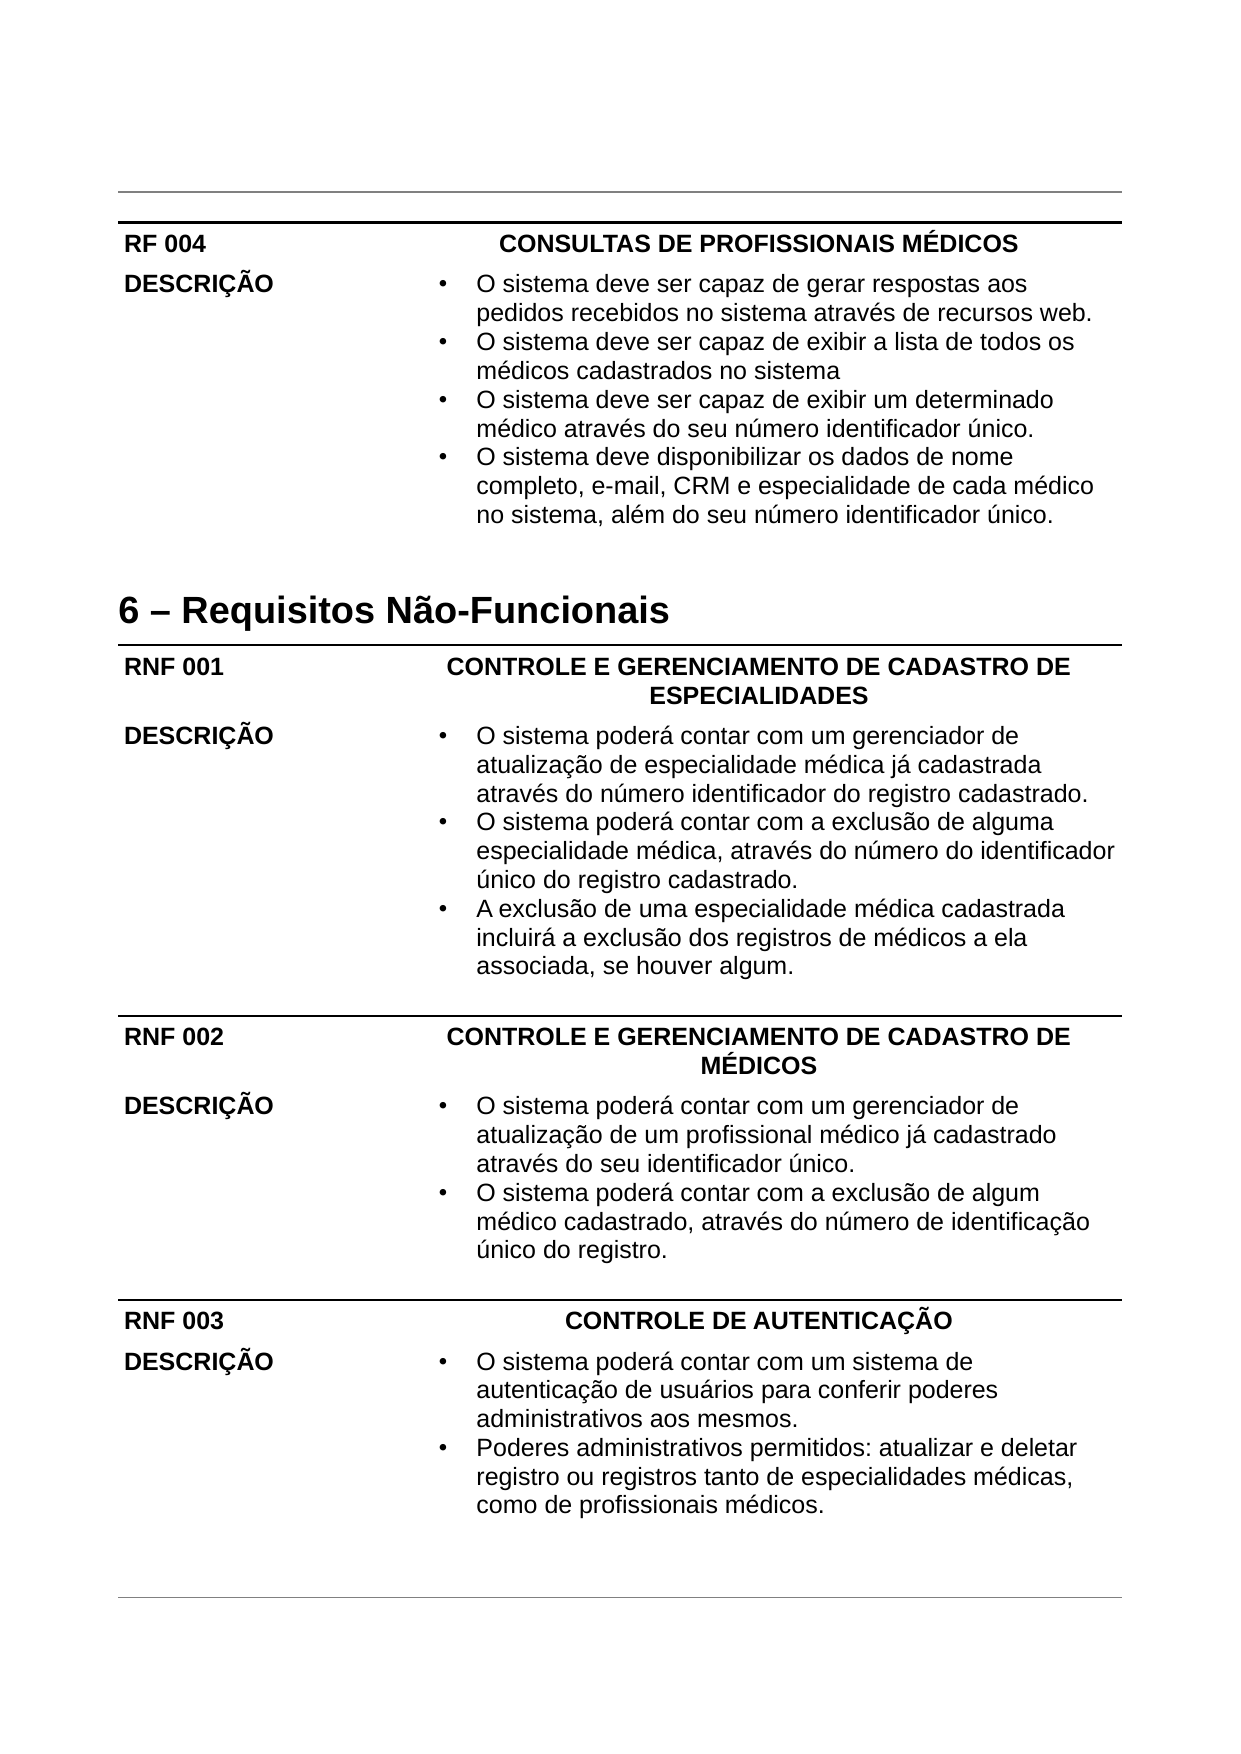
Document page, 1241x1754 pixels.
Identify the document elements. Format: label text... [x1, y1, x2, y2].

table_header RF 004 [118, 224, 395, 264]
subtitle 6 – Requisitos Não-Funcionais [118, 588, 1122, 632]
table_cell DESCRIÇÃO [118, 264, 395, 534]
table_header RNF 003 [118, 1301, 395, 1341]
table_header CONTROLE E GERENCIAMENTO DE CADASTRO DE MÉDICOS [395, 1017, 1122, 1086]
table_header RNF 002 [118, 1017, 395, 1086]
table_header CONSULTAS DE PROFISSIONAIS MÉDICOS [395, 224, 1122, 264]
table_cell O sistema poderá contar com um gerenciador de atualização de especialidade médica já cadastrada através do número identificador do registro cadastrado. O sistema poderá contar com a exclusão de alguma especialidade médica, através do número do identificador único do registro cadastrado. A exclusão de uma especialidade médica cadastrada incluirá a exclusão dos registros de médicos a ela associada, se houver algum. [395, 715, 1122, 986]
table_cell DESCRIÇÃO [118, 1086, 395, 1270]
table_header CONTROLE DE AUTENTICAÇÃO [395, 1301, 1122, 1341]
table_cell O sistema deve ser capaz de gerar respostas aos pedidos recebidos no sistema através de recursos web. O sistema deve ser capaz de exibir a lista de todos os médicos cadastrados no sistema O sistema deve ser capaz de exibir um determinado médico através do seu número identificador único. O sistema deve disponibilizar os dados de nome completo, e-mail, CRM e especialidade de cada médico no sistema, além do seu número identificador único. [395, 264, 1122, 534]
table_cell DESCRIÇÃO [118, 1341, 395, 1554]
table_cell O sistema poderá contar com um sistema de autenticação de usuários para conferir poderes administrativos aos mesmos. Poderes administrativos permitidos: atualizar e deletar registro ou registros tanto de especialidades médicas, como de profissionais médicos. [395, 1341, 1122, 1554]
table_cell DESCRIÇÃO [118, 715, 395, 986]
table_header CONTROLE E GERENCIAMENTO DE CADASTRO DE ESPECIALIDADES [395, 646, 1122, 715]
table_header RNF 001 [118, 646, 395, 715]
table_cell O sistema poderá contar com um gerenciador de atualização de um profissional médico já cadastrado através do seu identificador único. O sistema poderá contar com a exclusão de algum médico cadastrado, através do número de identificação único do registro. [395, 1086, 1122, 1270]
